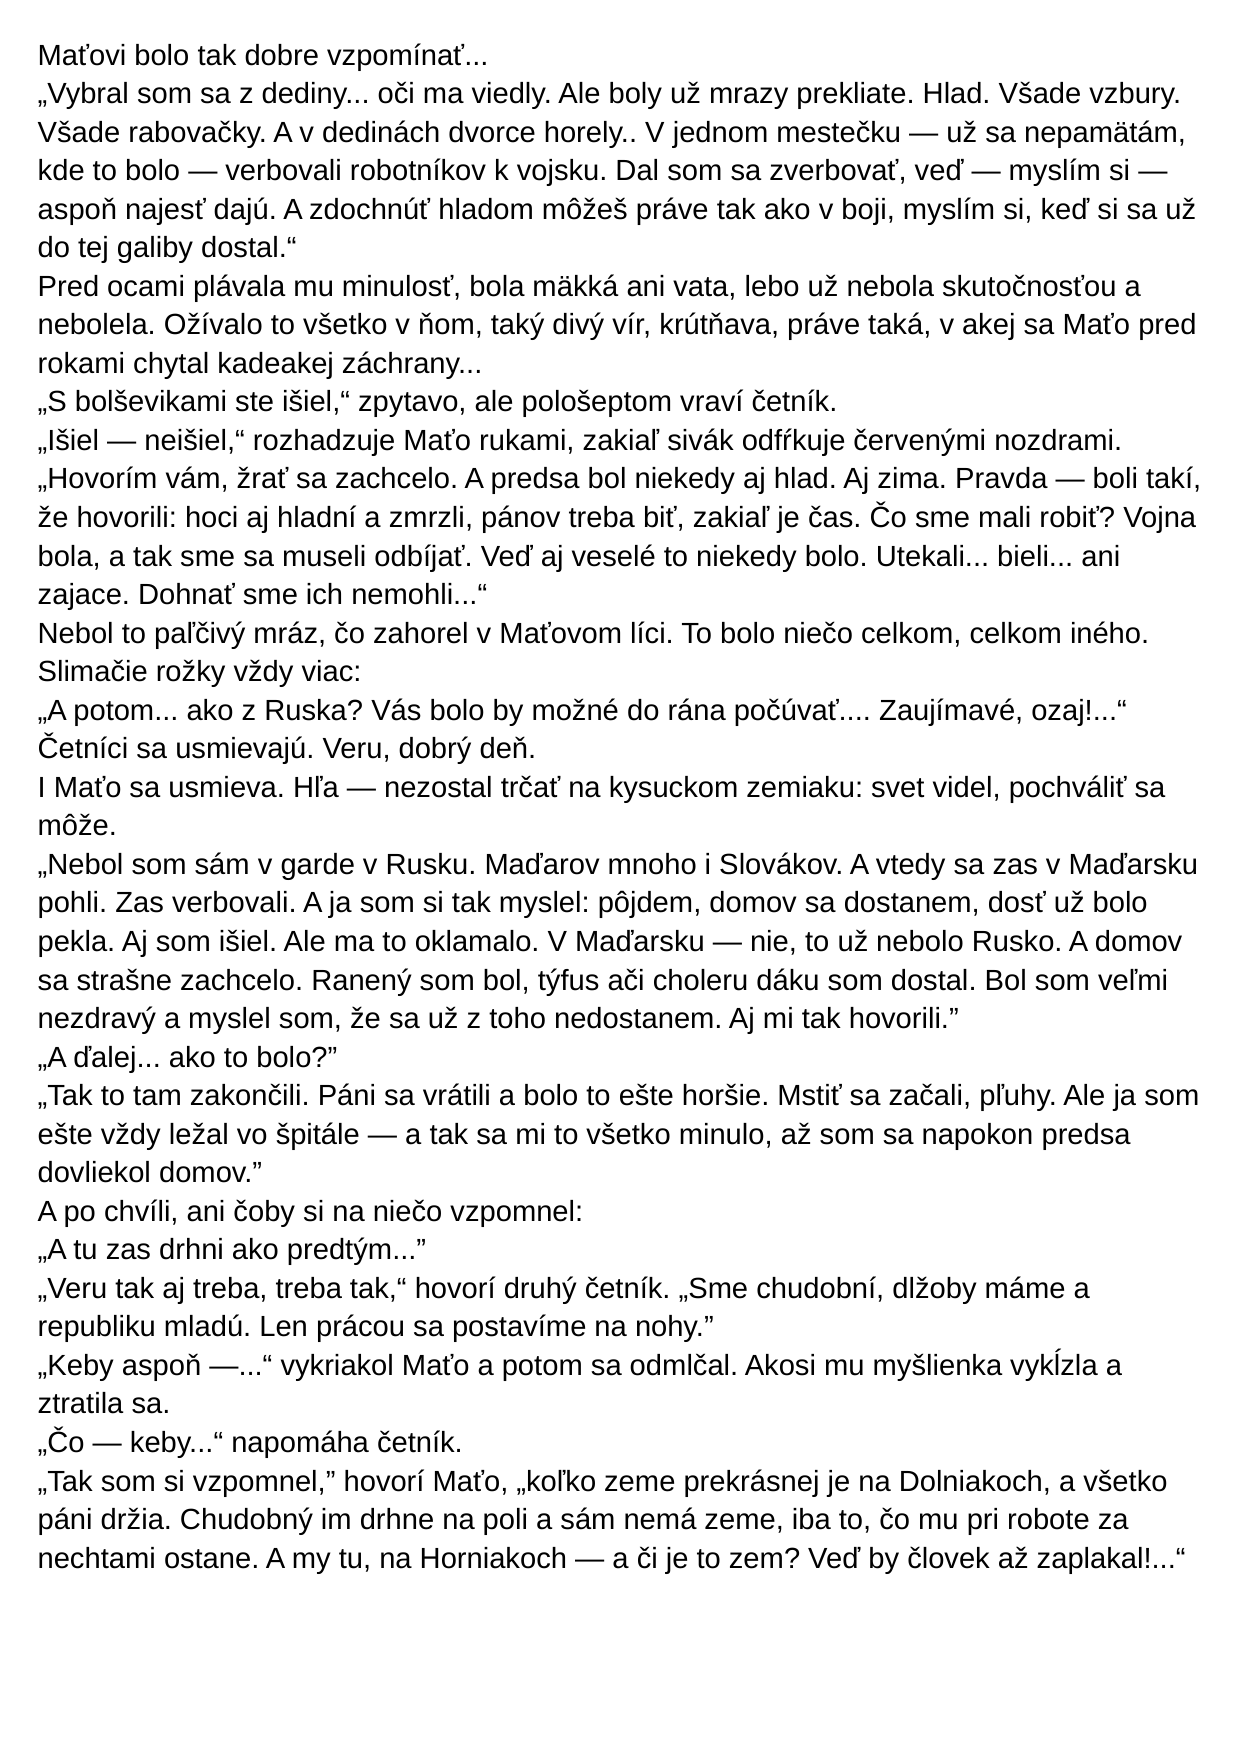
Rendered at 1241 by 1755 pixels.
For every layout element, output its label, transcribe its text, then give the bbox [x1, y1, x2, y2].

text „S bolševikami ste išiel,“ zpytavo, ale pološeptom vraví četník. [37, 384, 1203, 418]
text Četníci sa usmievajú. Veru, dobrý deň. [37, 731, 1203, 765]
text Maťovi bolo tak dobre vzpomínať... [37, 37, 1203, 71]
text „Čo — keby...“ napomáha četník. [37, 1425, 1203, 1458]
text „A tu zas drhni ako predtým...” [37, 1232, 1203, 1266]
text „Keby aspoň —...“ vykriakol Maťo a potom sa odmlčal. Akosi mu myšlienka vykĺzla a ztratila sa. [37, 1348, 1203, 1420]
text Slimačie rožky vždy viac: [37, 654, 1203, 688]
text „Nebol som sám v garde v Rusku. Maďarov mnoho i Slovákov. A vtedy sa zas v Maďarsku pohli. Zas verbovali. A ja som si tak myslel: pôjdem, domov sa dostanem, dosť už bolo pekla. Aj som išiel. Ale ma to oklamalo. V Maďarsku — nie, to už nebolo Rusko. A domov sa strašne zachcelo. Ranený som bol, týfus ači choleru dáku som dostal. Bol som veľmi nezdravý a myslel som, že sa už z toho nedostanem. Aj mi tak hovorili.” [37, 847, 1203, 1034]
text I Maťo sa usmieva. Hľa — nezostal trčať na kysuckom zemiaku: svet videl, pochváliť sa môže. [37, 770, 1203, 842]
text Pred ocami plávala mu minulosť, bola mäkká ani vata, lebo už nebola skutočnosťou a nebolela. Ožívalo to všetko v ňom, taký divý vír, krútňava, práve taká, v akej sa Maťo pred rokami chytal kadeakej záchrany... [37, 269, 1203, 379]
text „Vybral som sa z dediny... oči ma viedly. Ale boly už mrazy prekliate. Hlad. Všade vzbury. Všade rabovačky. A v dedinách dvorce horely.. V jednom mestečku — už sa nepamätám, kde to bolo — verbovali robotníkov k vojsku. Dal som sa zverbovať, veď — myslím si — aspoň najesť dajú. A zdochnúť hladom môžeš práve tak ako v boji, myslím si, keď si sa už do tej galiby dostal.“ [37, 76, 1203, 264]
text „Tak som si vzpomnel,” hovorí Maťo, „koľko zeme prekrásnej je na Dolniakoch, a všetko páni držia. Chudobný im drhne na poli a sám nemá zeme, iba to, čo mu pri robote za nechtami ostane. A my tu, na Horniakoch — a či je to zem? Veď by človek až zaplakal!...“ [37, 1463, 1203, 1574]
text „Veru tak aj treba, treba tak,“ hovorí druhý četník. „Sme chudobní, dlžoby máme a republiku mladú. Len prácou sa postavíme na nohy.” [37, 1271, 1203, 1343]
text „Tak to tam zakončili. Páni sa vrátili a bolo to ešte horšie. Mstiť sa začali, pľuhy. Ale ja som ešte vždy ležal vo špitále — a tak sa mi to všetko minulo, až som sa napokon predsa dovliekol domov.” [37, 1078, 1203, 1189]
text A po chvíli, ani čoby si na niečo vzpomnel: [37, 1194, 1203, 1227]
text Nebol to paľčivý mráz, čo zahorel v Maťovom líci. To bolo niečo celkom, celkom iného. [37, 616, 1203, 649]
text „A ďalej... ako to bolo?” [37, 1039, 1203, 1073]
text „Išiel — neišiel,“ rozhadzuje Maťo rukami, zakiaľ sivák odfŕkuje červenými nozdrami. „Hovorím vám, žrať sa zachcelo. A predsa bol niekedy aj hlad. Aj zima. Pravda — boli takí, že hovorili: hoci aj hladní a zmrzli, pánov treba biť, zakiaľ je čas. Čo sme mali robiť? Vojna bola, a tak sme sa museli odbíjať. Veď aj veselé to niekedy bolo. Utekali... bieli... ani zajace. Dohnať sme ich nemohli...“ [37, 423, 1203, 611]
text „A potom... ako z Ruska? Vás bolo by možné do rána počúvať.... Zaujímavé, ozaj!...“ [37, 693, 1203, 726]
